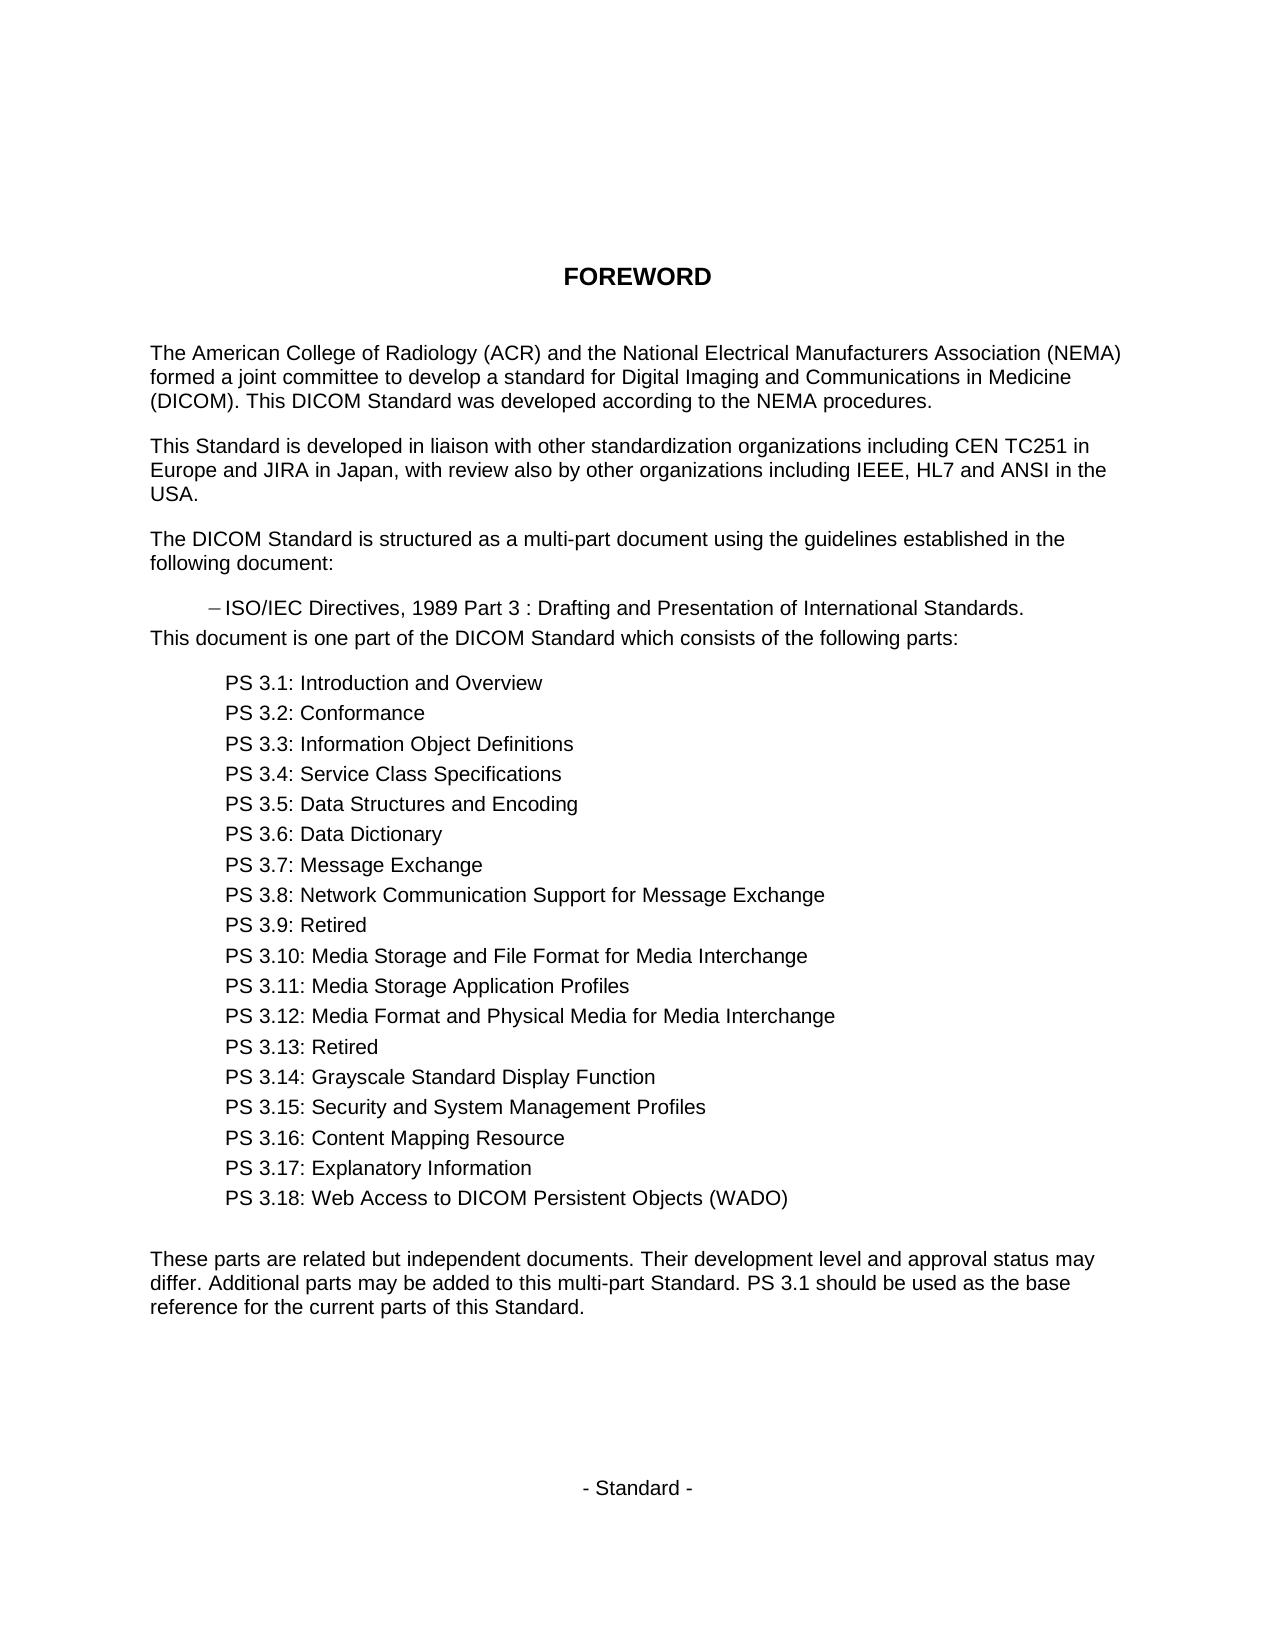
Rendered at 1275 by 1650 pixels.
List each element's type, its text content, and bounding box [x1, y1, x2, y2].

text PS 3.15: Security and System Management Profiles [206, 1095, 1125, 1119]
text The DICOM Standard is structured as a multi-part document using the guidelines established in the following document: [150, 527, 1125, 575]
text PS 3.7: Message Exchange [206, 853, 1125, 877]
text PS 3.16: Content Mapping Resource [206, 1126, 1125, 1149]
text This document is one part of the DICOM Standard which consists of the following parts: [150, 626, 1125, 650]
subtitle FOREWORD [150, 262, 1125, 291]
text PS 3.13: Retired [206, 1034, 1125, 1059]
text PS 3.18: Web Access to DICOM Persistent Objects (WADO) [206, 1186, 1125, 1210]
text PS 3.11: Media Storage Application Profiles [206, 974, 1125, 998]
text The American College of Radiology (ACR) and the National Electrical Manufacturers Association (NEMA) formed a joint committee to develop a standard for Digital Imaging and Communications in Medicine (DICOM). This DICOM Standard was developed according to the NEMA procedures. [150, 341, 1125, 413]
text PS 3.1: Introduction and Overview [206, 671, 1125, 695]
text PS 3.3: Information Object Definitions [206, 731, 1125, 756]
text This Standard is developed in liaison with other standardization organizations including CEN TC251 in Europe and JIRA in Japan, with review also by other organizations including IEEE, HL7 and ANSI in the USA. [150, 434, 1125, 506]
text PS 3.2: Conformance [206, 701, 1125, 725]
text PS 3.8: Network Communication Support for Message Exchange [206, 883, 1125, 907]
text These parts are related but independent documents. Their development level and approval status may differ. Additional parts may be added to this multi-part Standard. PS 3.1 should be used as the base reference for the current parts of this Standard. [150, 1247, 1125, 1319]
text PS 3.4: Service Class Specifications [206, 762, 1125, 786]
text PS 3.9: Retired [206, 913, 1125, 937]
text PS 3.10: Media Storage and File Format for Media Interchange [206, 944, 1125, 968]
text  ISO/IEC Directives, 1989 Part 3 : Drafting and Presentation of International Standards. [206, 596, 1125, 620]
text PS 3.5: Data Structures and Encoding [206, 792, 1125, 816]
text PS 3.6: Data Dictionary [206, 822, 1125, 846]
text PS 3.17: Explanatory Information [206, 1156, 1125, 1180]
text PS 3.12: Media Format and Physical Media for Media Interchange [206, 1004, 1125, 1028]
text PS 3.14: Grayscale Standard Display Function [206, 1065, 1125, 1089]
